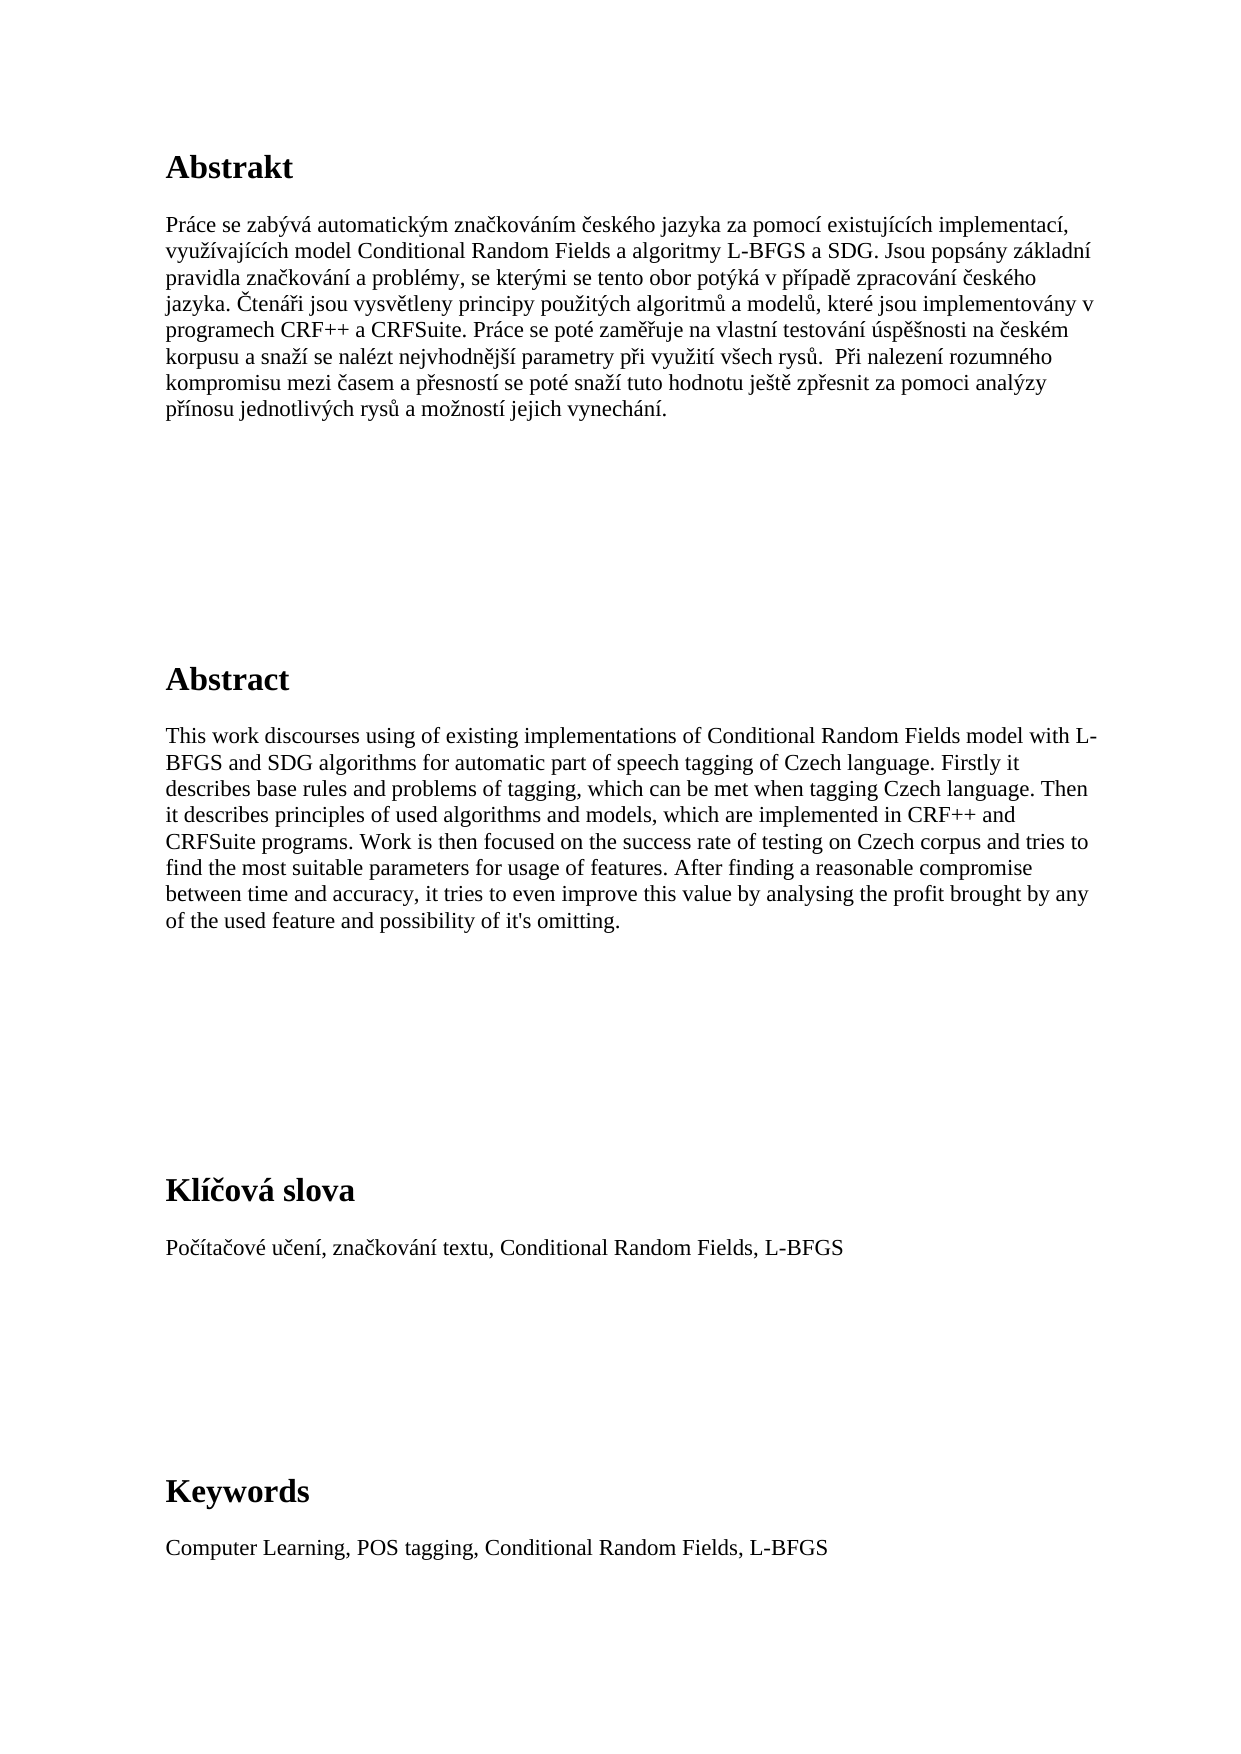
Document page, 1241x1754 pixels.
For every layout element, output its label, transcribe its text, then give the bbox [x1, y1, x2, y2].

text Keywords [165, 1471, 1104, 1509]
text This work discourses using of existing implementations of Conditional Random Fields model with L-BFGS and SDG algorithms for automatic part of speech tagging of Czech language. Firstly it describes base rules and problems of tagging, which can be met when tagging Czech language. Then it describes principles of used algorithms and models, which are implemented in CRF++ and CRFSuite programs. Work is then focused on the success rate of testing on Czech corpus and tries to find the most suitable parameters for usage of features. After finding a reasonable compromise between time and accuracy, it tries to even improve this value by analysing the profit brought by any of the used feature and possibility of it's omitting. [165, 722, 1104, 933]
text Computer Learning, POS tagging, Conditional Random Fields, L-BFGS [165, 1534, 1104, 1561]
text Abstract [165, 659, 1104, 697]
text Klíčová slova [165, 1170, 1104, 1209]
text Práce se zabývá automatickým značkováním českého jazyka za pomocí existujících implementací, využívajících model Conditional Random Fields a algoritmy L-BFGS a SDG. Jsou popsány základní pravidla značkování a problémy, se kterými se tento obor potýká v případě zpracování českého jazyka. Čtenáři jsou vysvětleny principy použitých algoritmů a modelů, které jsou implementovány v programech CRF++ a CRFSuite. Práce se poté zaměřuje na vlastní testování úspěšnosti na českém korpusu a snaží se nalézt nejvhodnější parametry při využití všech rysů. Při nalezení rozumného kompromisu mezi časem a přesností se poté snaží tuto hodnotu ještě zpřesnit za pomoci analýzy přínosu jednotlivých rysů a možností jejich vynechání. [165, 211, 1104, 422]
text Abstrakt [165, 148, 1104, 186]
text Počítačové učení, značkování textu, Conditional Random Fields, L-BFGS [165, 1234, 1104, 1260]
